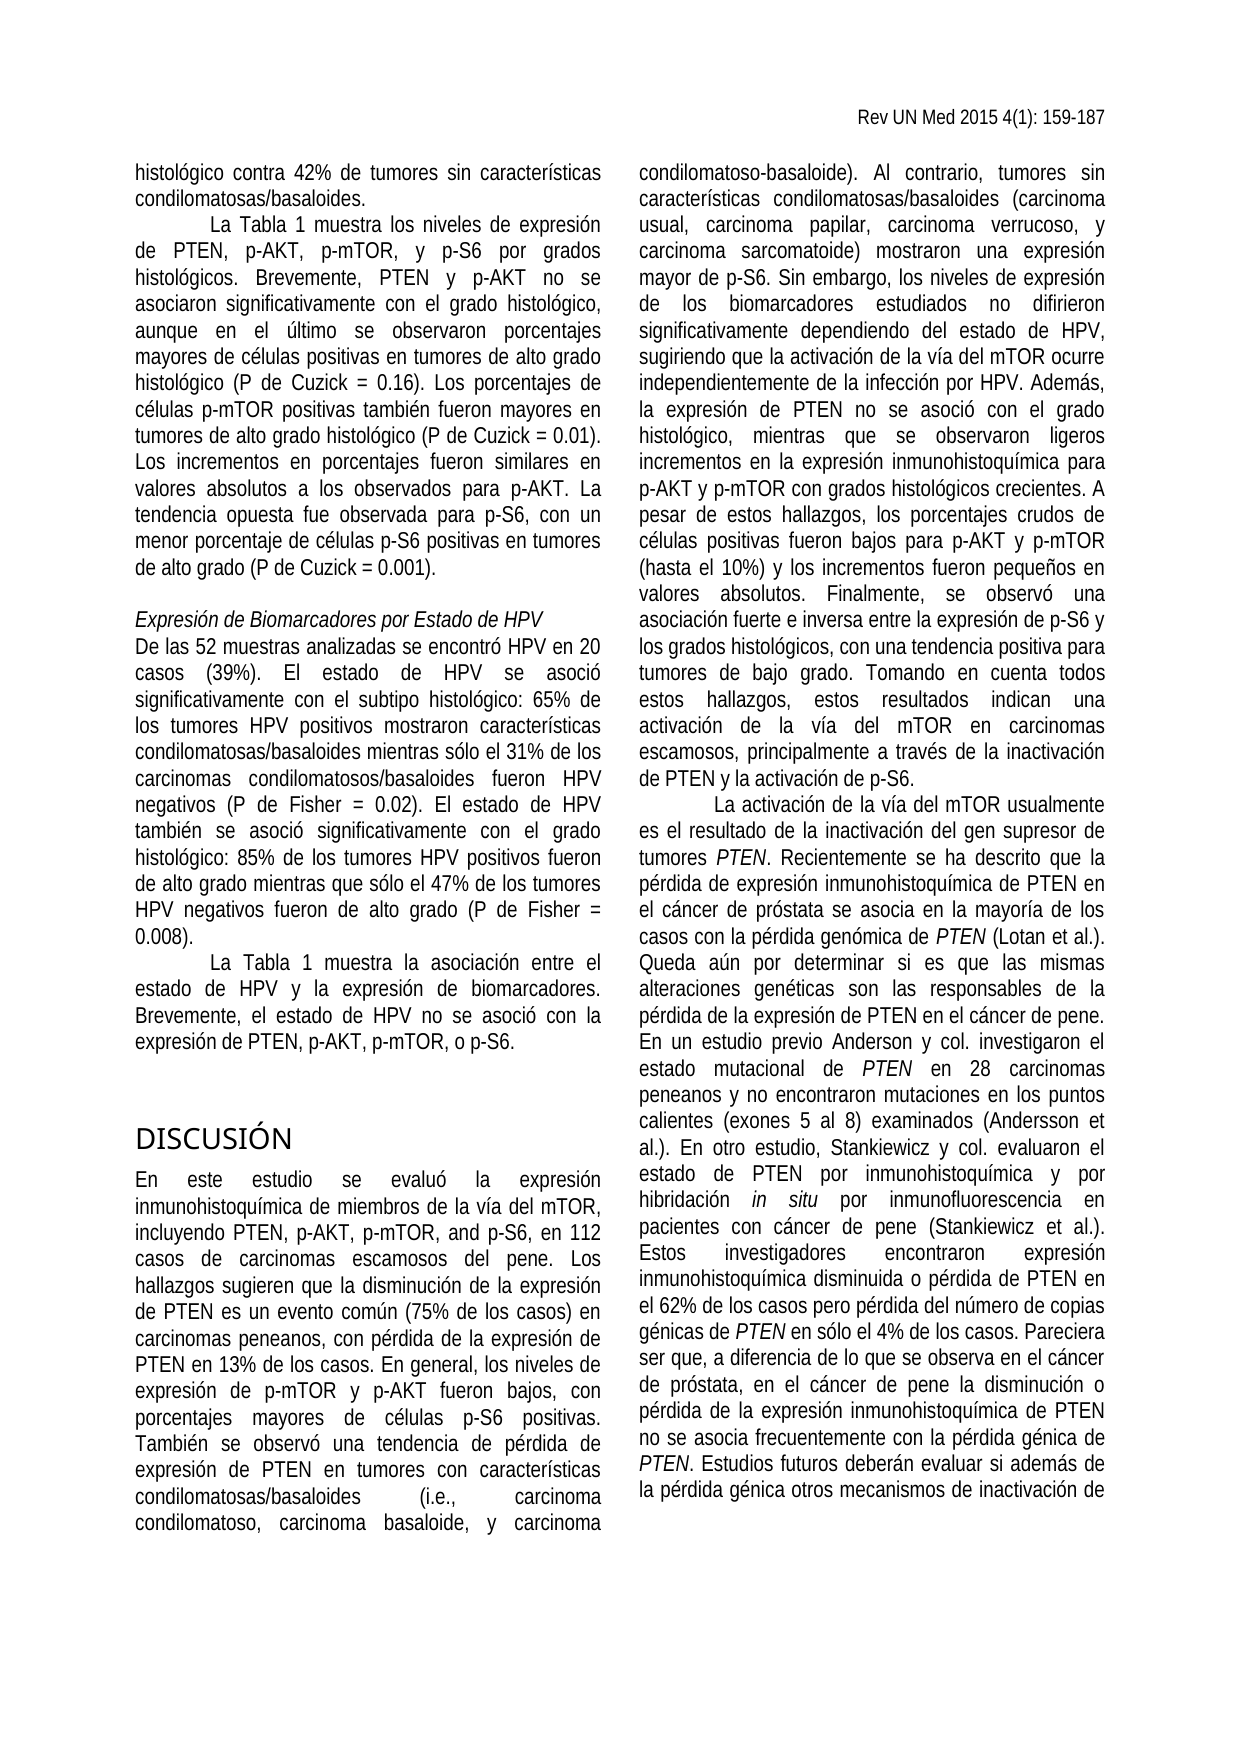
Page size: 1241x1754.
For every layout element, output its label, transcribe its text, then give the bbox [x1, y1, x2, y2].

subtitle DISCUSIÓN [135, 1118, 601, 1158]
text Expresión de Biomarcadores por Estado de HPV [135, 606, 601, 633]
text histológico contra 42% de tumores sin características condilomatosas/basaloides. [135, 158, 601, 211]
text La activación de la vía del mTOR usualmente es el resultado de la inactivación del gen supresor de tumores PTEN. Recientemente se ha descrito que la pérdida de expresión inmunohistoquímica de PTEN en el cáncer de próstata se asocia en la mayoría de los casos con la pérdida genómica de PTEN (Lotan et al.)⁠. Queda aún por determinar si es que las mismas alteraciones genéticas son las responsables de la pérdida de la expresión de PTEN en el cáncer de pene. En un estudio previo Anderson y col. investigaron el estado mutacional de PTEN en 28 carcinomas peneanos y no encontraron mutaciones en los puntos calientes (exones 5 al 8) examinados (Andersson et al.)⁠. En otro estudio, Stankiewicz y col. evaluaron el estado de PTEN por inmunohistoquímica y por hibridación in situ por inmunofluorescencia en pacientes con cáncer de pene (Stankiewicz et al.)⁠. Estos investigadores encontraron expresión inmunohistoquímica disminuida o pérdida de PTEN en el 62% de los casos pero pérdida del número de copias génicas de PTEN en sólo el 4% de los casos. Pareciera ser que, a diferencia de lo que se observa en el cáncer de próstata, en el cáncer de pene la disminución o pérdida de la expresión inmunohistoquímica de PTEN no se asocia frecuentemente con la pérdida génica de PTEN. Estudios futuros deberán evaluar si además de la pérdida génica otros mecanismos de inactivación de [639, 791, 1105, 1502]
text condilomatoso-basaloide). Al contrario, tumores sin características condilomatosas/basaloides (carcinoma usual, carcinoma papilar, carcinoma verrucoso, y carcinoma sarcomatoide) mostraron una expresión mayor de p-S6. Sin embargo, los niveles de expresión de los biomarcadores estudiados no difirieron significativamente dependiendo del estado de HPV, sugiriendo que la activación de la vía del mTOR ocurre independientemente de la infección por HPV. Además, la expresión de PTEN no se asoció con el grado histológico, mientras que se observaron ligeros incrementos en la expresión inmunohistoquímica para p-AKT y p-mTOR con grados histológicos crecientes. A pesar de estos hallazgos, los porcentajes crudos de células positivas fueron bajos para p-AKT y p-mTOR (hasta el 10%) y los incrementos fueron pequeños en valores absolutos. Finalmente, se observó una asociación fuerte e inversa entre la expresión de p-S6 y los grados histológicos, con una tendencia positiva para tumores de bajo grado. Tomando en cuenta todos estos hallazgos, estos resultados indican una activación de la vía del mTOR en carcinomas escamosos, principalmente a través de la inactivación de PTEN y la activación de p-S6. [639, 158, 1105, 791]
text La Tabla 1 muestra la asociación entre el estado de HPV y la expresión de biomarcadores. Brevemente, el estado de HPV no se asoció con la expresión de PTEN, p-AKT, p-mTOR, o p-S6. [135, 949, 601, 1054]
text La Tabla 1 muestra los niveles de expresión de PTEN, p-AKT, p-mTOR, y p-S6 por grados histológicos. Brevemente, PTEN y p-AKT no se asociaron significativamente con el grado histológico, aunque en el último se observaron porcentajes mayores de células positivas en tumores de alto grado histológico (P de Cuzick = 0.16). Los porcentajes de células p-mTOR positivas también fueron mayores en tumores de alto grado histológico (P de Cuzick = 0.01). Los incrementos en porcentajes fueron similares en valores absolutos a los observados para p-AKT. La tendencia opuesta fue observada para p-S6, con un menor porcentaje de células p-S6 positivas en tumores de alto grado (P de Cuzick = 0.001). [135, 211, 601, 580]
text En este estudio se evaluó la expresión inmunohistoquímica de miembros de la vía del mTOR, incluyendo PTEN, p-AKT, p-mTOR, and p-S6, en 112 casos de carcinomas escamosos del pene. Los hallazgos sugieren que la disminución de la expresión de PTEN es un evento común (75% de los casos) en carcinomas peneanos, con pérdida de la expresión de PTEN en 13% de los casos. En general, los niveles de expresión de p-mTOR y p-AKT fueron bajos, con porcentajes mayores de células p-S6 positivas. También se observó una tendencia de pérdida de expresión de PTEN en tumores con características condilomatosas/basaloides (i.e., carcinoma condilomatoso, carcinoma basaloide, y carcinoma [135, 1166, 601, 1535]
text De las 52 muestras analizadas se encontró HPV en 20 casos (39%). El estado de HPV se asoció significativamente con el subtipo histológico: 65% de los tumores HPV positivos mostraron características condilomatosas/basaloides mientras sólo el 31% de los carcinomas condilomatosos/basaloides fueron HPV negativos (P de Fisher = 0.02). El estado de HPV también se asoció significativamente con el grado histológico: 85% de los tumores HPV positivos fueron de alto grado mientras que sólo el 47% de los tumores HPV negativos fueron de alto grado (P de Fisher = 0.008). [135, 633, 601, 949]
